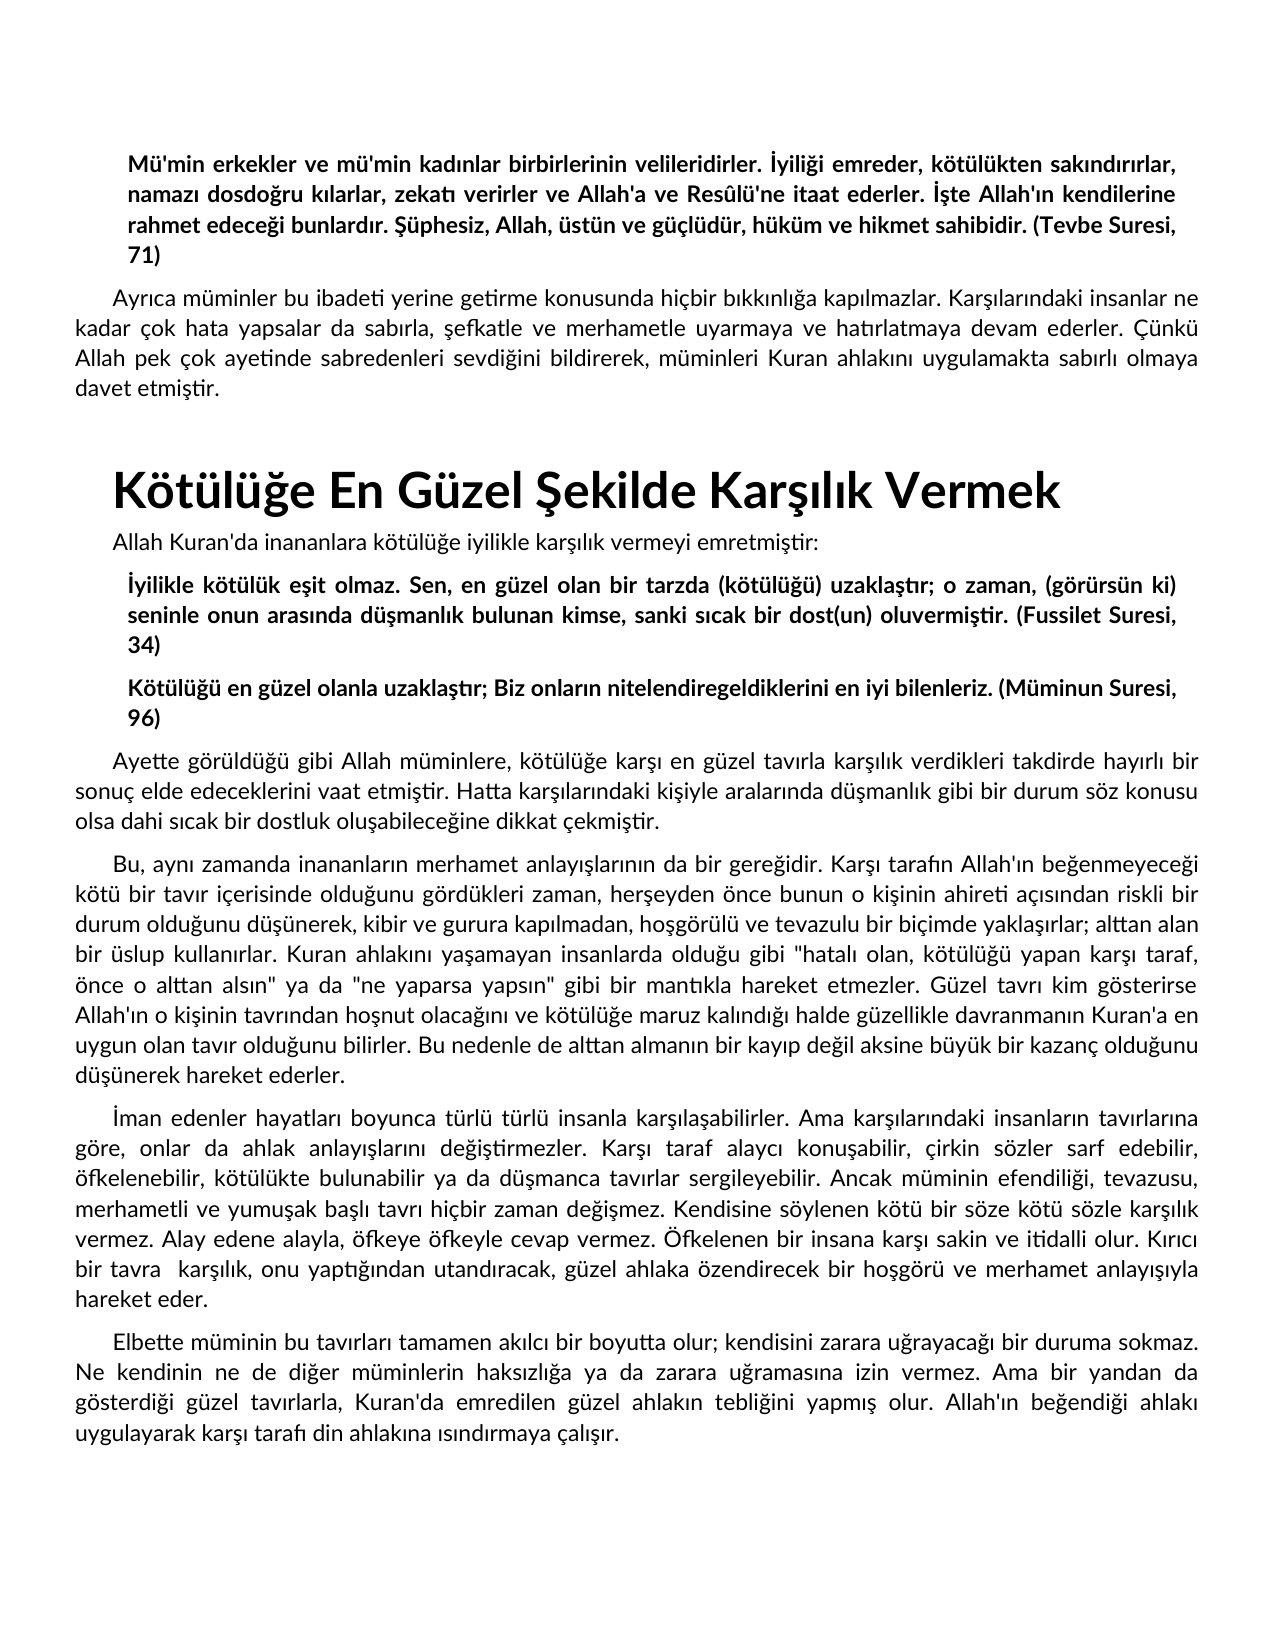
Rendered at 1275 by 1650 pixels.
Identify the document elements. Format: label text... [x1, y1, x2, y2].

text Mü'min erkekler ve mü'min kadınlar birbirlerinin velileridirler. İyiliği emreder, kötülükten sakındırırlar, namazı dosdoğru kılarlar, zekatı verirler ve Allah'a ve Resûlü'ne itaat ederler. İşte Allah'ın kendilerine rahmet edeceği bunlardır. Şüphesiz, Allah, üstün ve güçlüdür, hüküm ve hikmet sahibidir. (Tevbe Suresi, 71) [127, 150, 1177, 268]
subtitle Kötülüğe En Güzel Şekilde Karşılık Vermek [112, 459, 1200, 519]
text Ayette görüldüğü gibi Allah müminlere, kötülüğe karşı en güzel tavırla karşılık verdikleri takdirde hayırlı bir sonuç elde edeceklerini vaat etmiştir. Hatta karşılarındaki kişiyle aralarında düşmanlık gibi bir durum söz konusu olsa dahi sıcak bir dostluk oluşabileceğine dikkat çekmiştir. [75, 746, 1200, 834]
text Kötülüğü en güzel olanla uzaklaştır; Biz onların nitelendiregeldiklerini en iyi bilenleriz. (Müminun Suresi, 96) [127, 673, 1177, 731]
text Bu, aynı zamanda inananların merhamet anlayışlarının da bir gereğidir. Karşı tarafın Allah'ın beğenmeyeceği kötü bir tavır içerisinde olduğunu gördükleri zaman, herşeyden önce bunun o kişinin ahireti açısından riskli bir durum olduğunu düşünerek, kibir ve gurura kapılmadan, hoşgörülü ve tevazulu bir biçimde yaklaşırlar; alttan alan bir üslup kullanırlar. Kuran ahlakını yaşamayan insanlarda olduğu gibi "hatalı olan, kötülüğü yapan karşı taraf, önce o alttan alsın" ya da "ne yaparsa yapsın" gibi bir mantıkla hareket etmezler. Güzel tavrı kim gösterirse Allah'ın o kişinin tavrından hoşnut olacağını ve kötülüğe maruz kalındığı halde güzellikle davranmanın Kuran'a en uygun olan tavır olduğunu bilirler. Bu nedenle de alttan almanın bir kayıp değil aksine büyük bir kazanç olduğunu düşünerek hareket ederler. [75, 849, 1200, 1088]
text İyilikle kötülük eşit olmaz. Sen, en güzel olan bir tarzda (kötülüğü) uzaklaştır; o zaman, (görürsün ki) seninle onun arasında düşmanlık bulunan kimse, sanki sıcak bir dost(un) oluvermiştir. (Fussilet Suresi, 34) [127, 570, 1177, 658]
text İman edenler hayatları boyunca türlü türlü insanla karşılaşabilirler. Ama karşılarındaki insanların tavırlarına göre, onlar da ahlak anlayışlarını değiştirmezler. Karşı taraf alaycı konuşabilir, çirkin sözler sarf edebilir, öfkelenebilir, kötülükte bulunabilir ya da düşmanca tavırlar sergileyebilir. Ancak müminin efendiliği, tevazusu, merhametli ve yumuşak başlı tavrı hiçbir zaman değişmez. Kendisine söylenen kötü bir söze kötü sözle karşılık vermez. Alay edene alayla, öfkeye öfkeyle cevap vermez. Öfkelenen bir insana karşı sakin ve itidalli olur. Kırıcı bir tavra karşılık, onu yaptığından utandıracak, güzel ahlaka özendirecek bir hoşgörü ve merhamet anlayışıyla hareket eder. [75, 1104, 1200, 1312]
text Ayrıca müminler bu ibadeti yerine getirme konusunda hiçbir bıkkınlığa kapılmazlar. Karşılarındaki insanlar ne kadar çok hata yapsalar da sabırla, şefkatle ve merhametle uyarmaya ve hatırlatmaya devam ederler. Çünkü Allah pek çok ayetinde sabredenleri sevdiğini bildirerek, müminleri Kuran ahlakını uygulamakta sabırlı olmaya davet etmiştir. [75, 283, 1200, 401]
text Elbette müminin bu tavırları tamamen akılcı bir boyutta olur; kendisini zarara uğrayacağı bir duruma sokmaz. Ne kendinin ne de diğer müminlerin haksızlığa ya da zarara uğramasına izin vermez. Ama bir yandan da gösterdiği güzel tavırlarla, Kuran'da emredilen güzel ahlakın tebliğini yapmış olur. Allah'ın beğendiği ahlakı uygulayarak karşı tarafı din ahlakına ısındırmaya çalışır. [75, 1328, 1200, 1446]
text Allah Kuran'da inananlara kötülüğe iyilikle karşılık vermeyi emretmiştir: [75, 528, 1200, 555]
